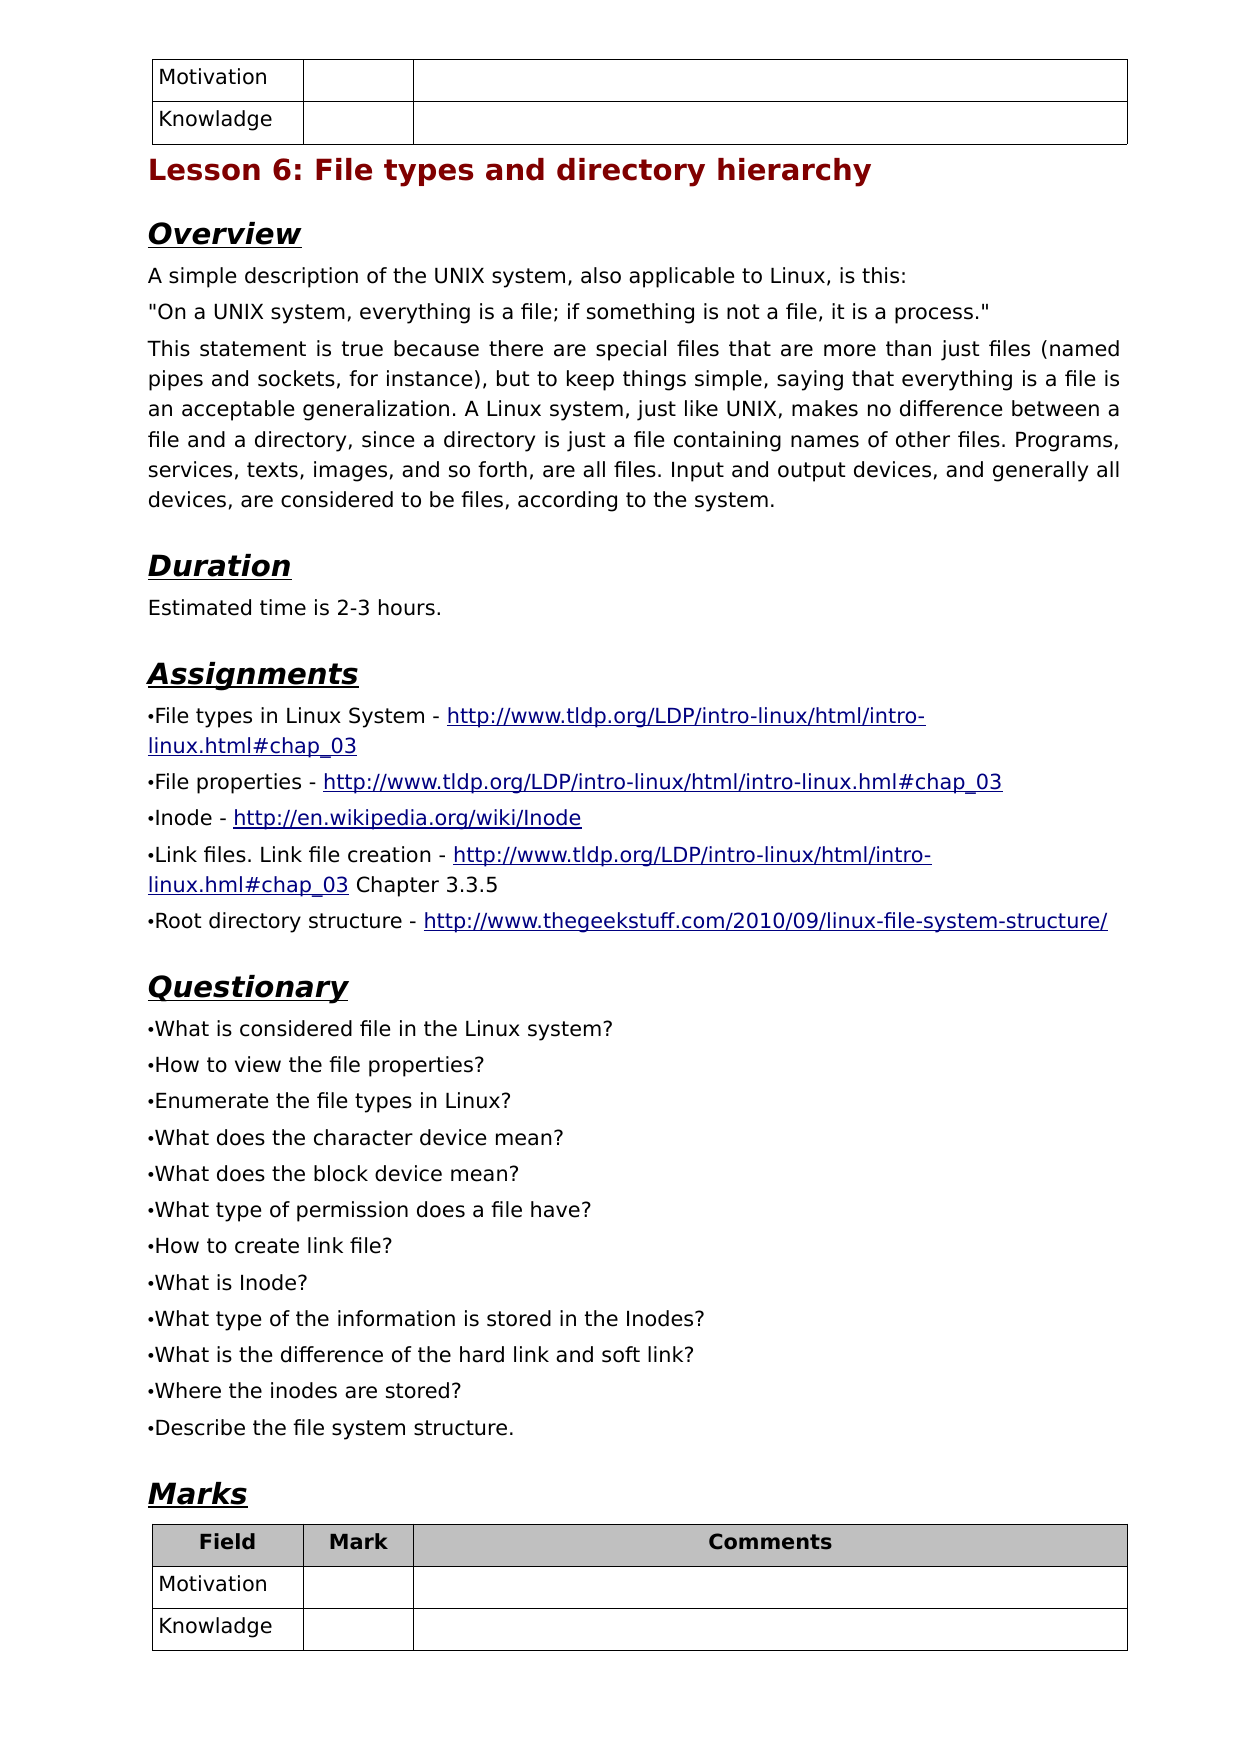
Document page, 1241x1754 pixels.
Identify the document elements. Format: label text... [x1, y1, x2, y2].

table_cell [304, 102, 413, 143]
table_header Comments [414, 1525, 1127, 1566]
table_cell [304, 1609, 413, 1650]
table_cell [414, 1567, 1127, 1608]
list What is the difference of the hard link and soft link? [148, 1343, 1122, 1367]
table_cell Knowladge [153, 1609, 303, 1650]
list What type of the information is stored in the Inodes? [148, 1307, 1122, 1331]
list Where the inodes are stored? [148, 1379, 1122, 1404]
list Link files. Link file creation - http://www.tldp.org/LDP/intro-linux/html/intro-linux.hml#chap_03 Chapter 3.3.5 [148, 843, 1122, 897]
list File properties - http://www.tldp.org/LDP/intro-linux/html/intro-linux.hml#chap_03 [148, 770, 1122, 794]
text "On a UNIX system, everything is a file; if something is not a file, it is a process." [148, 300, 1122, 325]
table_header Field [153, 1525, 303, 1566]
table_cell [304, 1567, 413, 1608]
text Estimated time is 2-3 hours. [148, 596, 1122, 620]
text A simple description of the UNIX system, also applicable to Linux, is this: [148, 264, 1122, 288]
table_cell Motivation [153, 1567, 303, 1608]
subtitle Marks [148, 1477, 1122, 1511]
table_cell [414, 102, 1127, 143]
list What is Inode? [148, 1271, 1122, 1295]
list Root directory structure - http://www.thegeekstuff.com/2010/09/linux-file-system-structure/ [148, 909, 1122, 933]
subtitle File types and directory hierarchy [148, 153, 1122, 187]
list What does the character device mean? [148, 1126, 1122, 1150]
list How to create link file? [148, 1234, 1122, 1259]
list What does the block device mean? [148, 1162, 1122, 1186]
table_cell Knowladge [153, 102, 303, 143]
table_cell Motivation [153, 60, 303, 101]
list How to view the file properties? [148, 1053, 1122, 1077]
list What type of permission does a file have? [148, 1198, 1122, 1222]
text This statement is true because there are special files that are more than just files (named pipes and sockets, for instance), but to keep things simple, saying that everything is a file is an acceptable generalization. A Linux system, just like UNIX, makes no difference between a file and a directory, since a directory is just a file containing names of other files. Programs, services, texts, images, and so forth, are all files. Input and output devices, and generally all devices, are considered to be files, according to the system. [148, 337, 1122, 512]
subtitle Questionary [148, 971, 1122, 1004]
list What is considered file in the Linux system? [148, 1017, 1122, 1041]
list Describe the file system structure. [148, 1416, 1122, 1440]
subtitle Overview [148, 218, 1122, 252]
subtitle Duration [148, 549, 1122, 583]
subtitle Assignments [148, 657, 1122, 691]
table_cell [304, 60, 413, 101]
list Inode - http://en.wikipedia.org/wiki/Inode [148, 806, 1122, 831]
list Enumerate the file types in Linux? [148, 1089, 1122, 1114]
table_header Mark [304, 1525, 413, 1566]
table_cell [414, 60, 1127, 101]
list File types in Linux System - http://www.tldp.org/LDP/intro-linux/html/intro-linux.html#chap_03 [148, 704, 1122, 758]
table_cell [414, 1609, 1127, 1650]
